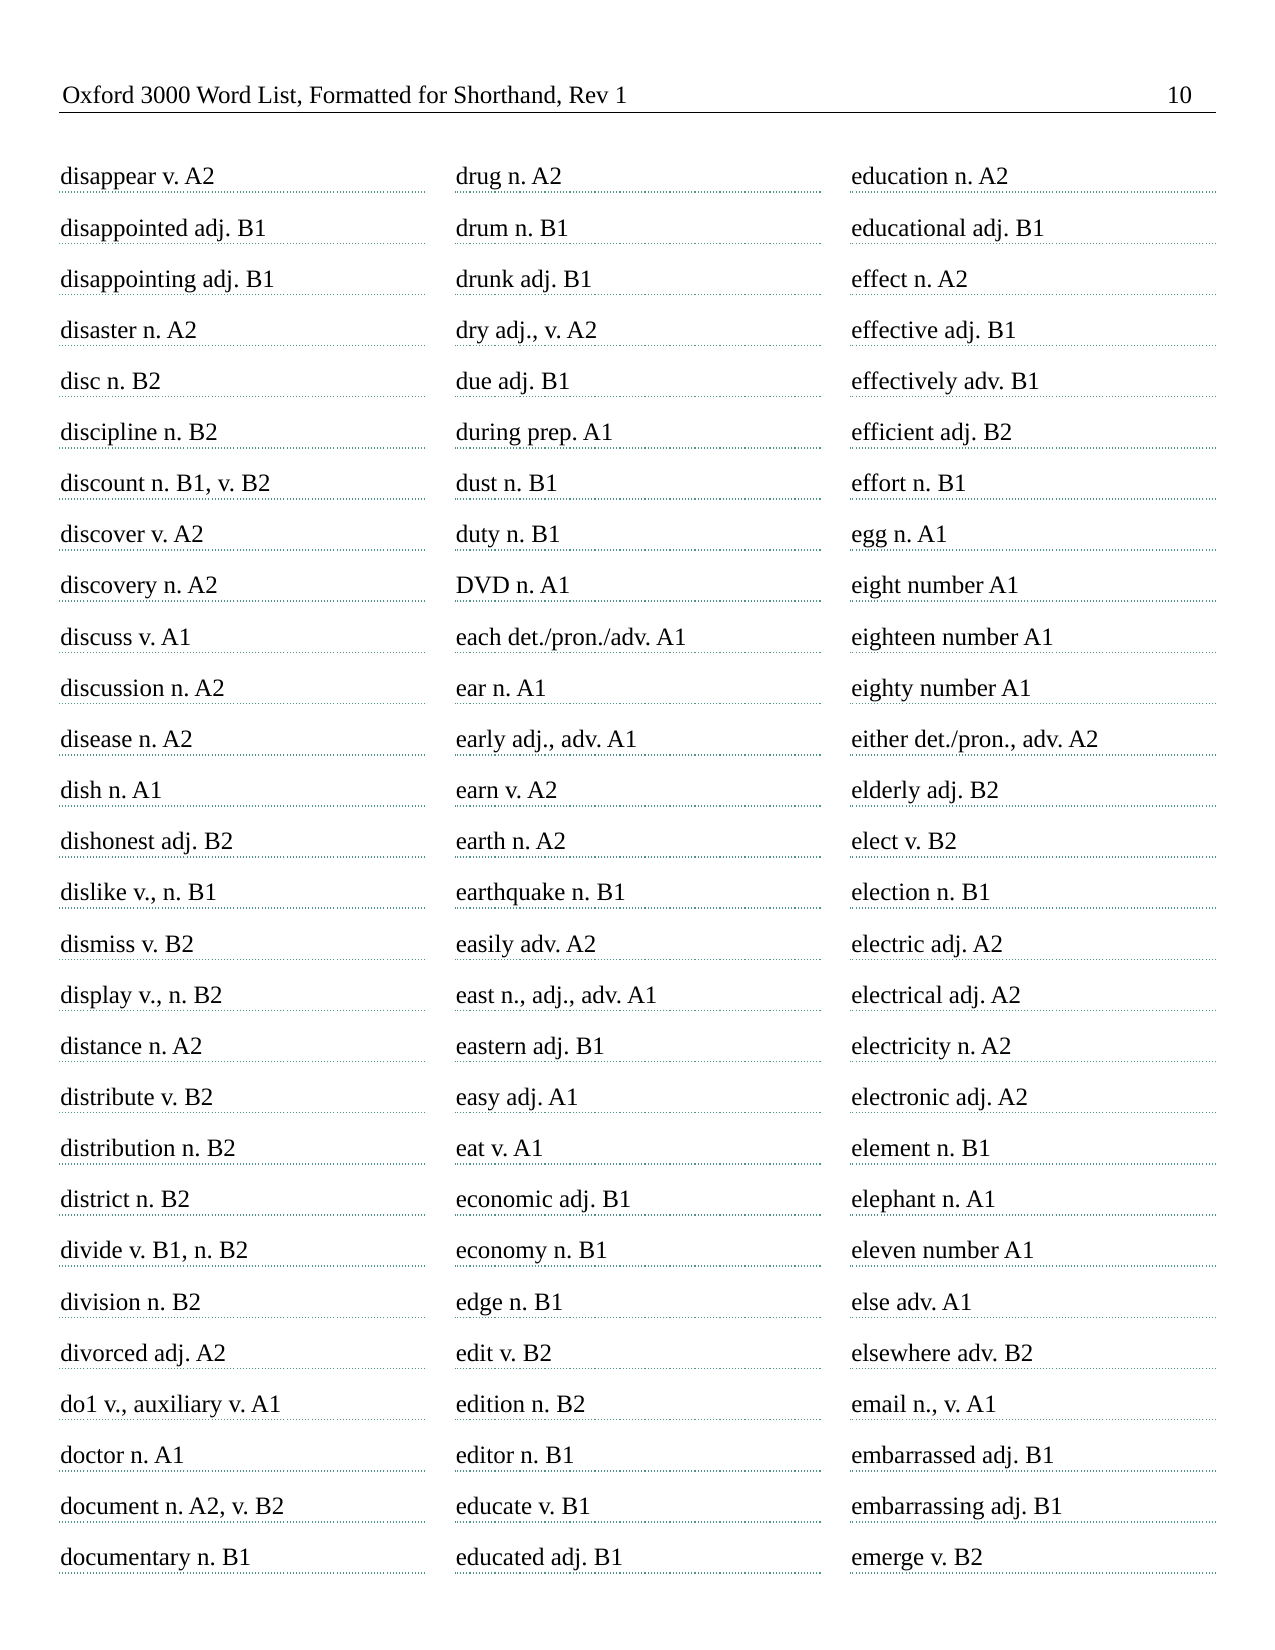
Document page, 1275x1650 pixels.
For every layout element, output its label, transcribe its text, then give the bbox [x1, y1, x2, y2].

text document n. A2, v. B2 [59, 1472, 425, 1523]
text during prep. A1 [454, 397, 821, 449]
text election n. B1 [850, 858, 1216, 909]
text drug n. A2 [454, 142, 821, 193]
text edge n. B1 [454, 1267, 821, 1318]
text eleven number A1 [850, 1216, 1216, 1267]
text discover v. A2 [59, 500, 425, 551]
text efficient adj. B2 [850, 397, 1216, 449]
text edit v. B2 [454, 1318, 821, 1369]
text earthquake n. B1 [454, 858, 821, 909]
text duty n. B1 [454, 500, 821, 551]
text editor n. B1 [454, 1420, 821, 1472]
text discipline n. B2 [59, 397, 425, 449]
text disappointed adj. B1 [59, 193, 425, 244]
text due adj. B1 [454, 346, 821, 397]
text disease n. A2 [59, 704, 425, 756]
text doctor n. A1 [59, 1420, 425, 1472]
text discovery n. A2 [59, 551, 425, 602]
text eat v. A1 [454, 1113, 821, 1165]
text easy adj. A1 [454, 1062, 821, 1113]
text distance n. A2 [59, 1011, 425, 1062]
text disc n. B2 [59, 346, 425, 397]
text early adj., adv. A1 [454, 704, 821, 756]
text elect v. B2 [850, 807, 1216, 858]
text ear n. A1 [454, 653, 821, 704]
text economy n. B1 [454, 1216, 821, 1267]
text divide v. B1, n. B2 [59, 1216, 425, 1267]
text earth n. A2 [454, 807, 821, 858]
text discussion n. A2 [59, 653, 425, 704]
text disappear v. A2 [59, 142, 425, 193]
text edition n. B2 [454, 1369, 821, 1420]
text distribution n. B2 [59, 1113, 425, 1165]
text dishonest adj. B2 [59, 807, 425, 858]
text each det./pron./adv. A1 [454, 602, 821, 653]
text effectively adv. B1 [850, 346, 1216, 397]
text egg n. A1 [850, 500, 1216, 551]
text elephant n. A1 [850, 1165, 1216, 1216]
text documentary n. B1 [59, 1523, 425, 1574]
text discount n. B1, v. B2 [59, 449, 425, 500]
text embarrassed adj. B1 [850, 1420, 1216, 1472]
text either det./pron., adv. A2 [850, 704, 1216, 756]
text embarrassing adj. B1 [850, 1472, 1216, 1523]
text easily adv. A2 [454, 909, 821, 960]
text dismiss v. B2 [59, 909, 425, 960]
text electric adj. A2 [850, 909, 1216, 960]
text elderly adj. B2 [850, 756, 1216, 807]
text discuss v. A1 [59, 602, 425, 653]
text email n., v. A1 [850, 1369, 1216, 1420]
text DVD n. A1 [454, 551, 821, 602]
text disaster n. A2 [59, 295, 425, 346]
text dish n. A1 [59, 756, 425, 807]
text else adv. A1 [850, 1267, 1216, 1318]
text district n. B2 [59, 1165, 425, 1216]
text effort n. B1 [850, 449, 1216, 500]
text do1 v., auxiliary v. A1 [59, 1369, 425, 1420]
text display v., n. B2 [59, 960, 425, 1011]
text drum n. B1 [454, 193, 821, 244]
text dislike v., n. B1 [59, 858, 425, 909]
text division n. B2 [59, 1267, 425, 1318]
text education n. A2 [850, 142, 1216, 193]
text eighty number A1 [850, 653, 1216, 704]
text emerge v. B2 [850, 1523, 1216, 1574]
text earn v. A2 [454, 756, 821, 807]
text east n., adj., adv. A1 [454, 960, 821, 1011]
text distribute v. B2 [59, 1062, 425, 1113]
text dust n. B1 [454, 449, 821, 500]
text elsewhere adv. B2 [850, 1318, 1216, 1369]
text effect n. A2 [850, 244, 1216, 295]
text eastern adj. B1 [454, 1011, 821, 1062]
text eight number A1 [850, 551, 1216, 602]
text element n. B1 [850, 1113, 1216, 1165]
text electricity n. A2 [850, 1011, 1216, 1062]
text eighteen number A1 [850, 602, 1216, 653]
text educated adj. B1 [454, 1523, 821, 1574]
text educate v. B1 [454, 1472, 821, 1523]
text dry adj., v. A2 [454, 295, 821, 346]
text electrical adj. A2 [850, 960, 1216, 1011]
text drunk adj. B1 [454, 244, 821, 295]
text divorced adj. A2 [59, 1318, 425, 1369]
text economic adj. B1 [454, 1165, 821, 1216]
text effective adj. B1 [850, 295, 1216, 346]
text electronic adj. A2 [850, 1062, 1216, 1113]
text disappointing adj. B1 [59, 244, 425, 295]
text educational adj. B1 [850, 193, 1216, 244]
